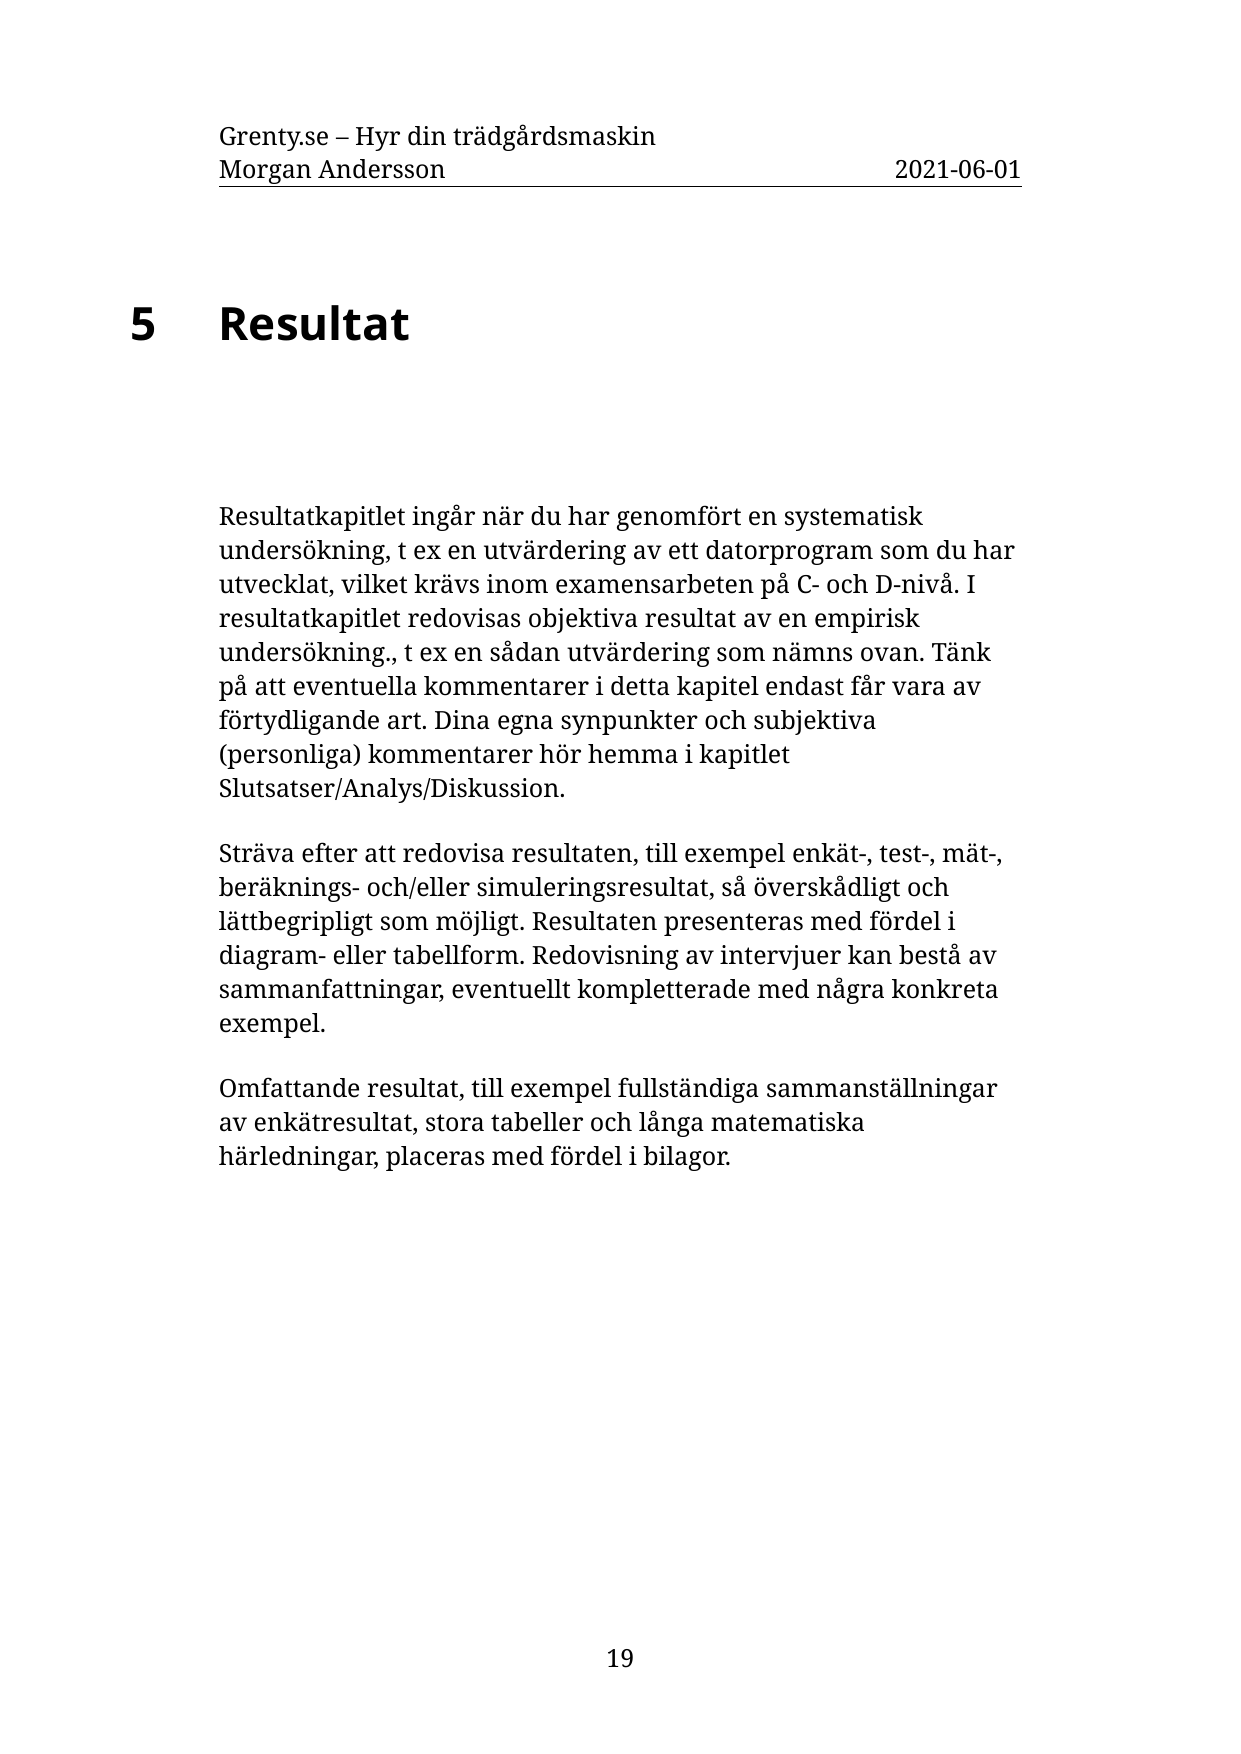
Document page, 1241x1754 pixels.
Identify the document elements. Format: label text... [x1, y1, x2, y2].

subtitle Resultat [130, 291, 1022, 353]
text Sträva efter att redovisa resultaten, till exempel enkät-, test-, mät-, beräknings- och/eller simuleringsresultat, så överskådligt och lättbegripligt som möjligt. Resultaten presenteras med fördel i diagram- eller tabellform. Redovisning av intervjuer kan bestå av sammanfattningar, eventuellt kompletterade med några konkreta exempel. [218, 836, 1022, 1040]
text Resultatkapitlet ingår när du har genomfört en systematisk undersökning, t ex en utvärdering av ett datorprogram som du har utvecklat, vilket krävs inom examensarbeten på C- och D-nivå. I resultatkapitlet redovisas objektiva resultat av en empirisk undersökning., t ex en sådan utvärdering som nämns ovan. Tänk på att eventuella kommentarer i detta kapitel endast får vara av förtydligande art. Dina egna synpunkter och subjektiva (personliga) kommentarer hör hemma i kapitlet Slutsatser/Analys/Diskussion. [218, 498, 1022, 805]
text Omfattande resultat, till exempel fullständiga sammanställningar av enkätresultat, stora tabeller och långa matematiska härledningar, placeras med fördel i bilagor. [218, 1071, 1022, 1173]
